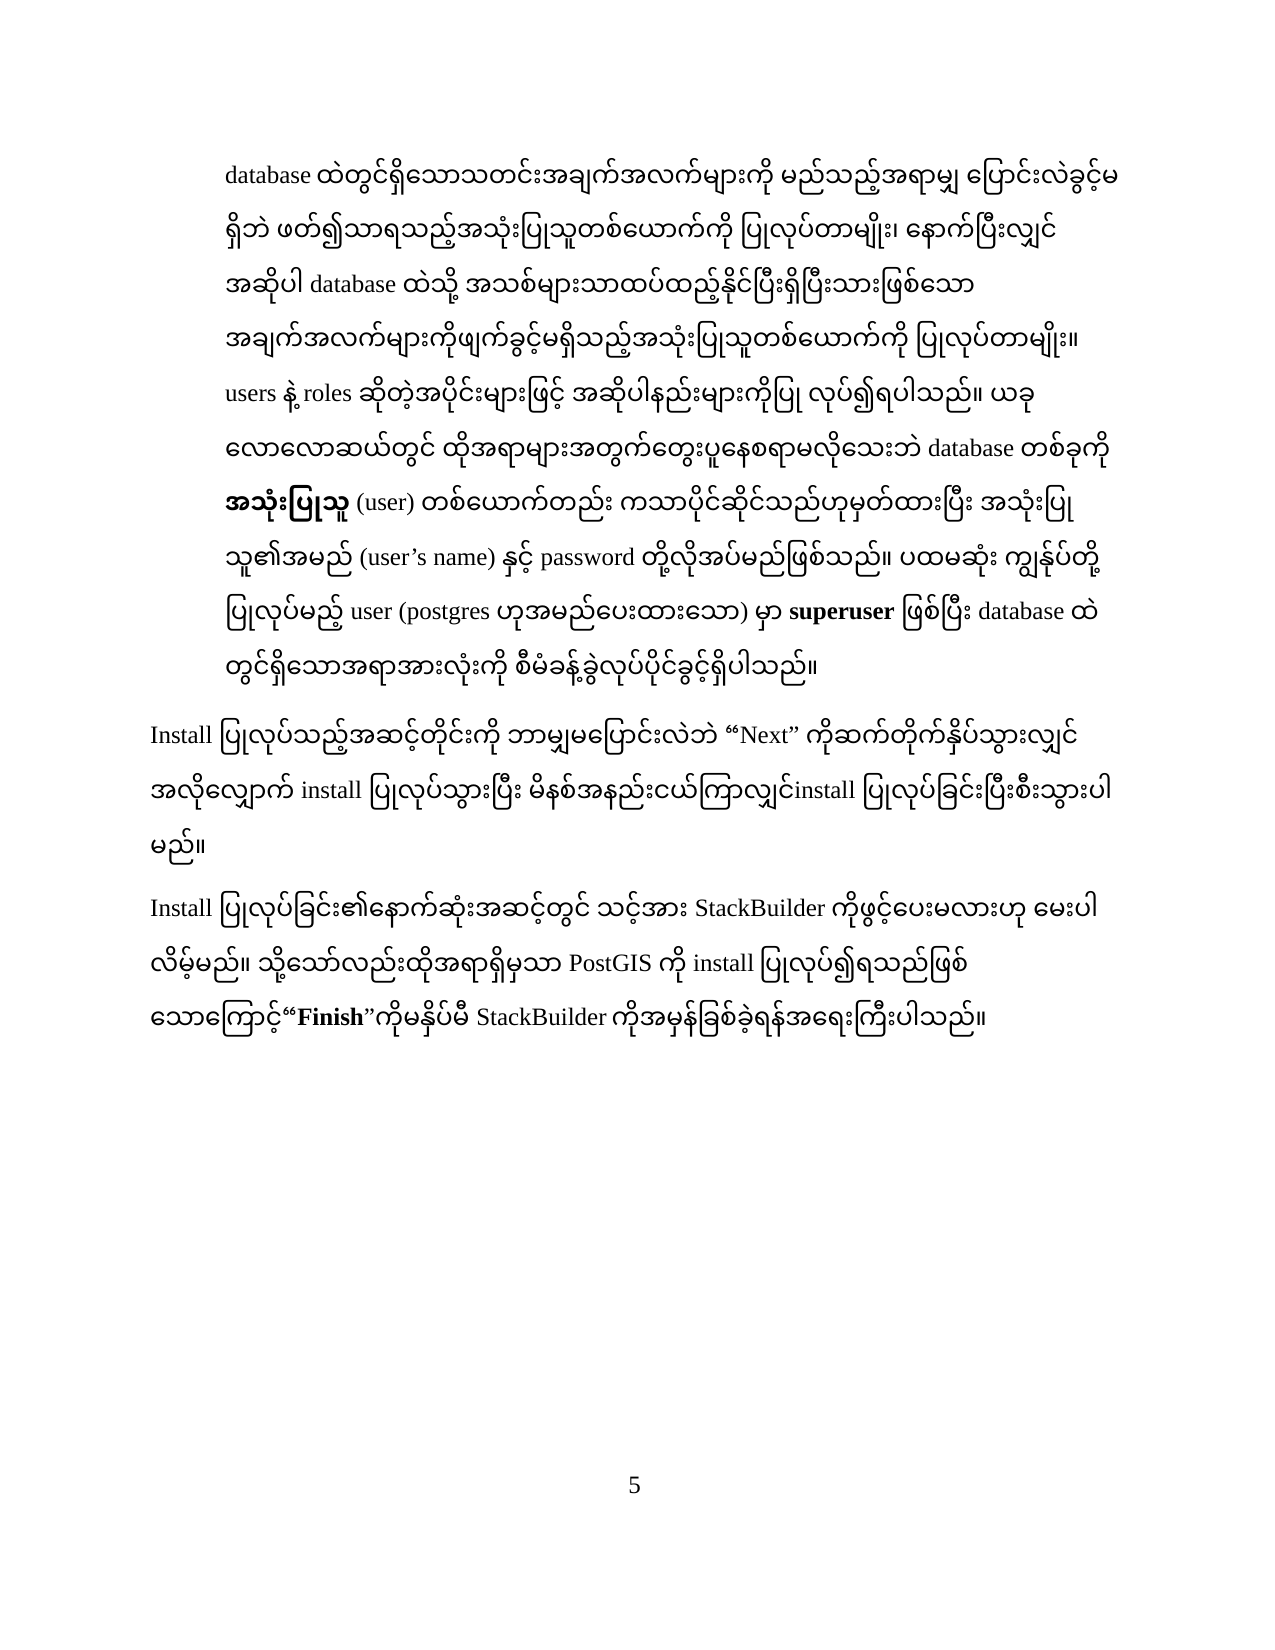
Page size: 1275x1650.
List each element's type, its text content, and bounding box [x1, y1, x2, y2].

text databaseထဲတွင်ရှိသောသတင်းအချက်အလက်များကို မည်သည့်အရာမျှ ပြောင်းလဲခွင့်မရှိဘဲ ဖတ်၍သာရသည့်အသုံးပြုသူတစ်ယောက်ကို ပြုလုပ်တာမျိုး၊ နောက်ပြီးလျှင်အဆိုပါ database ထဲသို့ အသစ်များသာထပ်ထည့်နိုင်ပြီးရှိပြီးသားဖြစ်သောအချက်အလက်များကိုဖျက်ခွင့်မရှိသည့်အသုံးပြုသူတစ်ယောက်ကို ပြုလုပ်တာမျိုး။ users နဲ့ roles ဆိုတဲ့အပိုင်းများဖြင့် အဆိုပါနည်းများကိုပြု လုပ်၍ရပါသည်။ ယခုလောလောဆယ်တွင် ထိုအရာများအတွက်တွေးပူနေစရာမလိုသေးဘဲ database တစ်ခုကို အသုံးပြုသူ (user) တစ်ယောက်တည်း ကသာပိုင်ဆိုင်သည်ဟုမှတ်ထားပြီး အသုံးပြုသူ၏အမည် (user’s name) နှင့် password တို့လိုအပ်မည်ဖြစ်သည်။ ပထမဆုံး ကျွန်ုပ်တို့ပြုလုပ်မည့် user (postgres ဟုအမည်ပေးထားသော) မှာ superuser ဖြစ်ပြီး database ထဲတွင်ရှိသောအရာအားလုံးကို စီမံခန့်ခွဲလုပ်ပိုင်ခွင့်ရှိပါသည်။ [225, 150, 1125, 696]
text Install ပြုလုပ်ခြင်း၏နောက်ဆုံးအဆင့်တွင် သင့်အား StackBuilder ကိုဖွင့်ပေးမလားဟု မေးပါလိမ့်မည်။ သို့သော်လည်းထိုအရာရှိမှသာ PostGIS ကို installပြုလုပ်၍ရသည်ဖြစ်သောကြောင့်“Finish”ကိုမနှိပ်မီ StackBuilderကိုအမှန်ခြစ်ခဲ့ရန်အရေးကြီးပါသည်။ [150, 883, 1125, 1047]
text Install ပြုလုပ်သည့်အဆင့်တိုင်းကို ဘာမျှမပြောင်းလဲဘဲ “Next” ကိုဆက်တိုက်နှိပ်သွားလျှင် အလိုလျှောက် install ပြုလုပ်သွားပြီး မိနစ်အနည်းငယ်ကြာလျှင်install ပြုလုပ်ခြင်းပြီးစီးသွားပါမည်။ [150, 711, 1125, 874]
